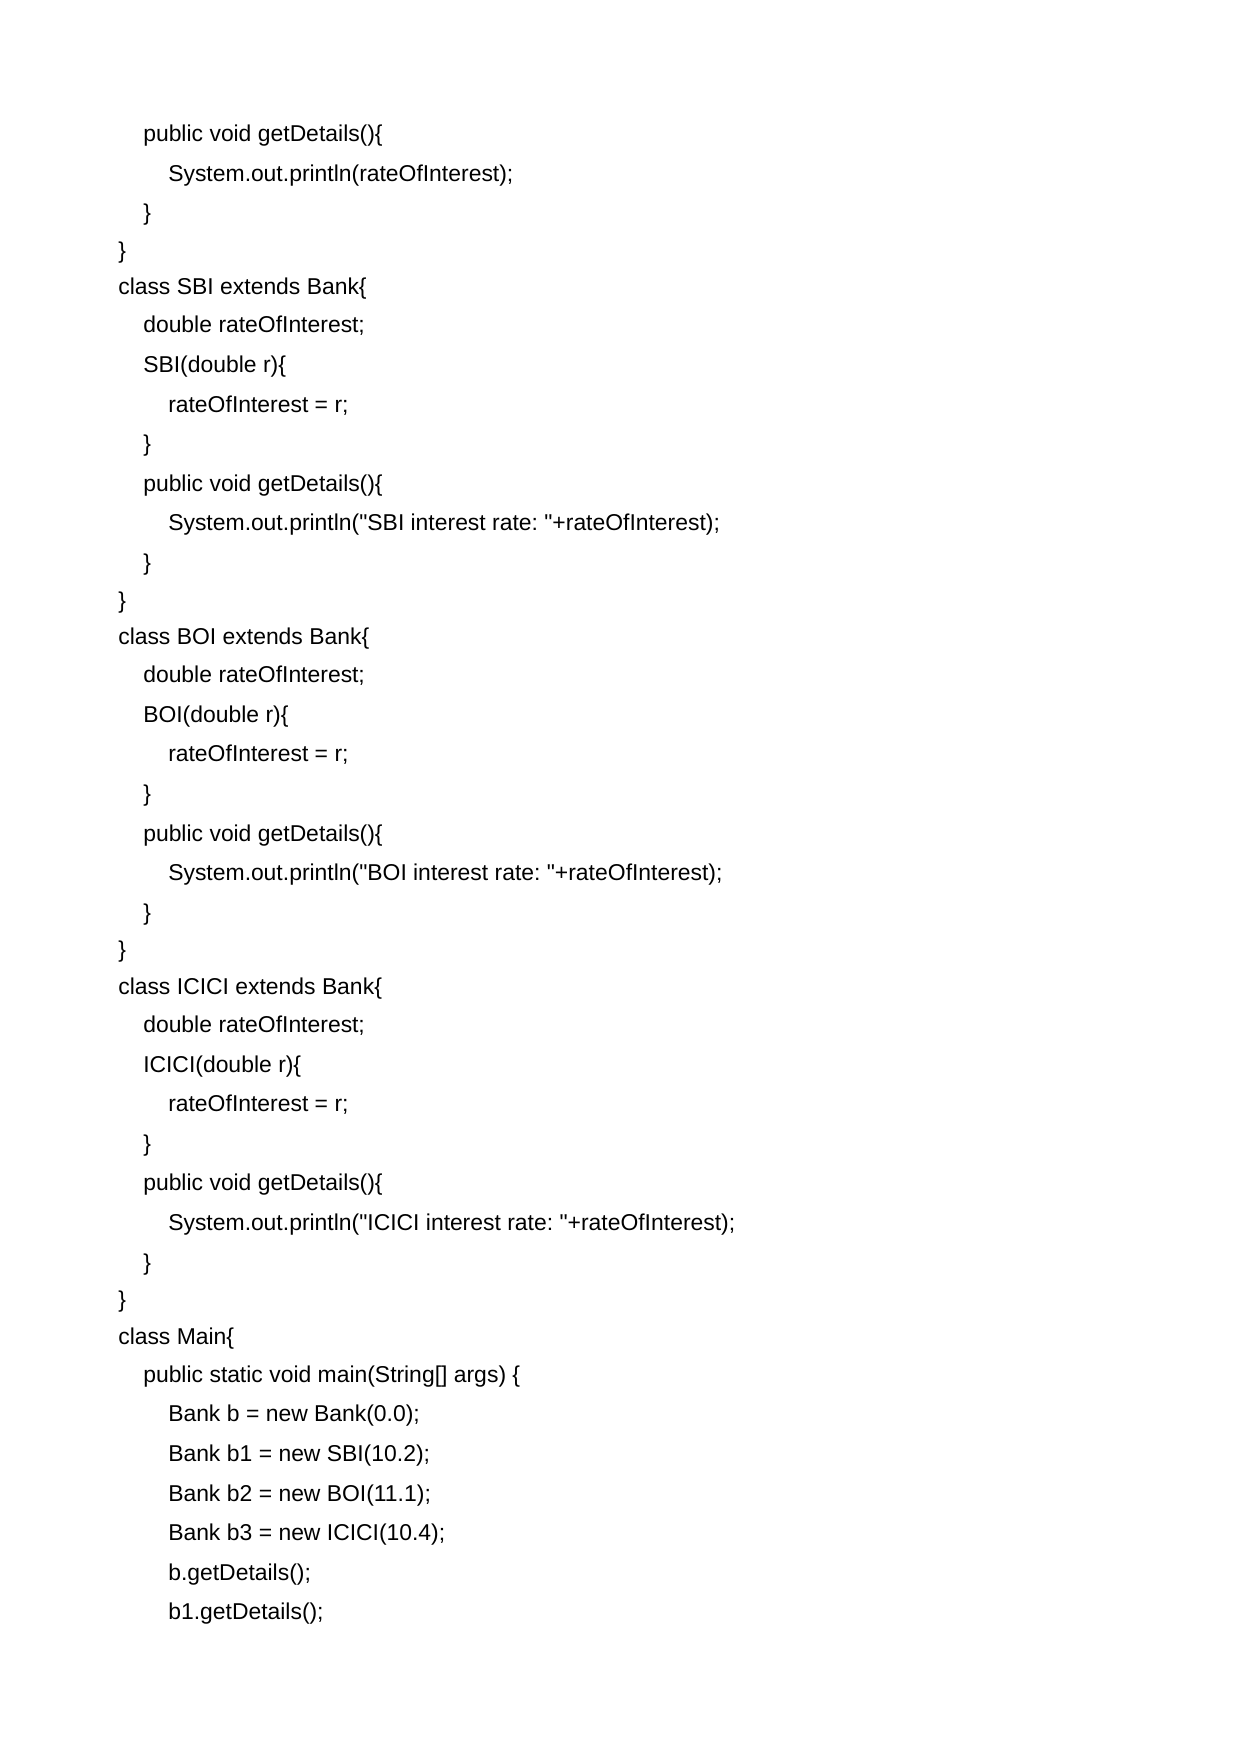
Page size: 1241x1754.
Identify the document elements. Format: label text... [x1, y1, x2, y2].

text Bank b1 = new SBI(10.2); [118, 1438, 1122, 1467]
text Bank b2 = new BOI(11.1); [118, 1478, 1122, 1506]
text } [118, 237, 1122, 263]
text } [118, 197, 1122, 226]
text public void getDetails(){ [118, 468, 1122, 497]
text class Main{ [118, 1323, 1122, 1349]
text public void getDetails(){ [118, 818, 1122, 846]
text b1.getDetails(); [118, 1596, 1122, 1625]
text } [118, 936, 1122, 963]
text class BOI extends Bank{ [118, 623, 1122, 649]
text } [118, 897, 1122, 926]
text System.out.println("SBI interest rate: "+rateOfInterest); [118, 507, 1122, 536]
text rateOfInterest = r; [118, 738, 1122, 767]
text } [118, 1286, 1122, 1313]
text } [118, 587, 1122, 613]
text rateOfInterest = r; [118, 389, 1122, 417]
text BOI(double r){ [118, 699, 1122, 728]
text rateOfInterest = r; [118, 1088, 1122, 1117]
text } [118, 547, 1122, 576]
text public void getDetails(){ [118, 1167, 1122, 1196]
text } [118, 1128, 1122, 1157]
text ICICI(double r){ [118, 1049, 1122, 1077]
text } [118, 778, 1122, 807]
text double rateOfInterest; [118, 659, 1122, 688]
text } [118, 428, 1122, 457]
text System.out.println("ICICI interest rate: "+rateOfInterest); [118, 1207, 1122, 1236]
text Bank b3 = new ICICI(10.4); [118, 1517, 1122, 1546]
text System.out.println(rateOfInterest); [118, 158, 1122, 186]
text b.getDetails(); [118, 1557, 1122, 1586]
text class SBI extends Bank{ [118, 273, 1122, 299]
text class ICICI extends Bank{ [118, 973, 1122, 999]
text System.out.println("BOI interest rate: "+rateOfInterest); [118, 857, 1122, 886]
text double rateOfInterest; [118, 1009, 1122, 1038]
text Bank b = new Bank(0.0); [118, 1398, 1122, 1427]
text SBI(double r){ [118, 349, 1122, 378]
text public void getDetails(){ [118, 118, 1122, 147]
text public static void main(String[] args) { [118, 1359, 1122, 1388]
text } [118, 1247, 1122, 1275]
text double rateOfInterest; [118, 309, 1122, 338]
